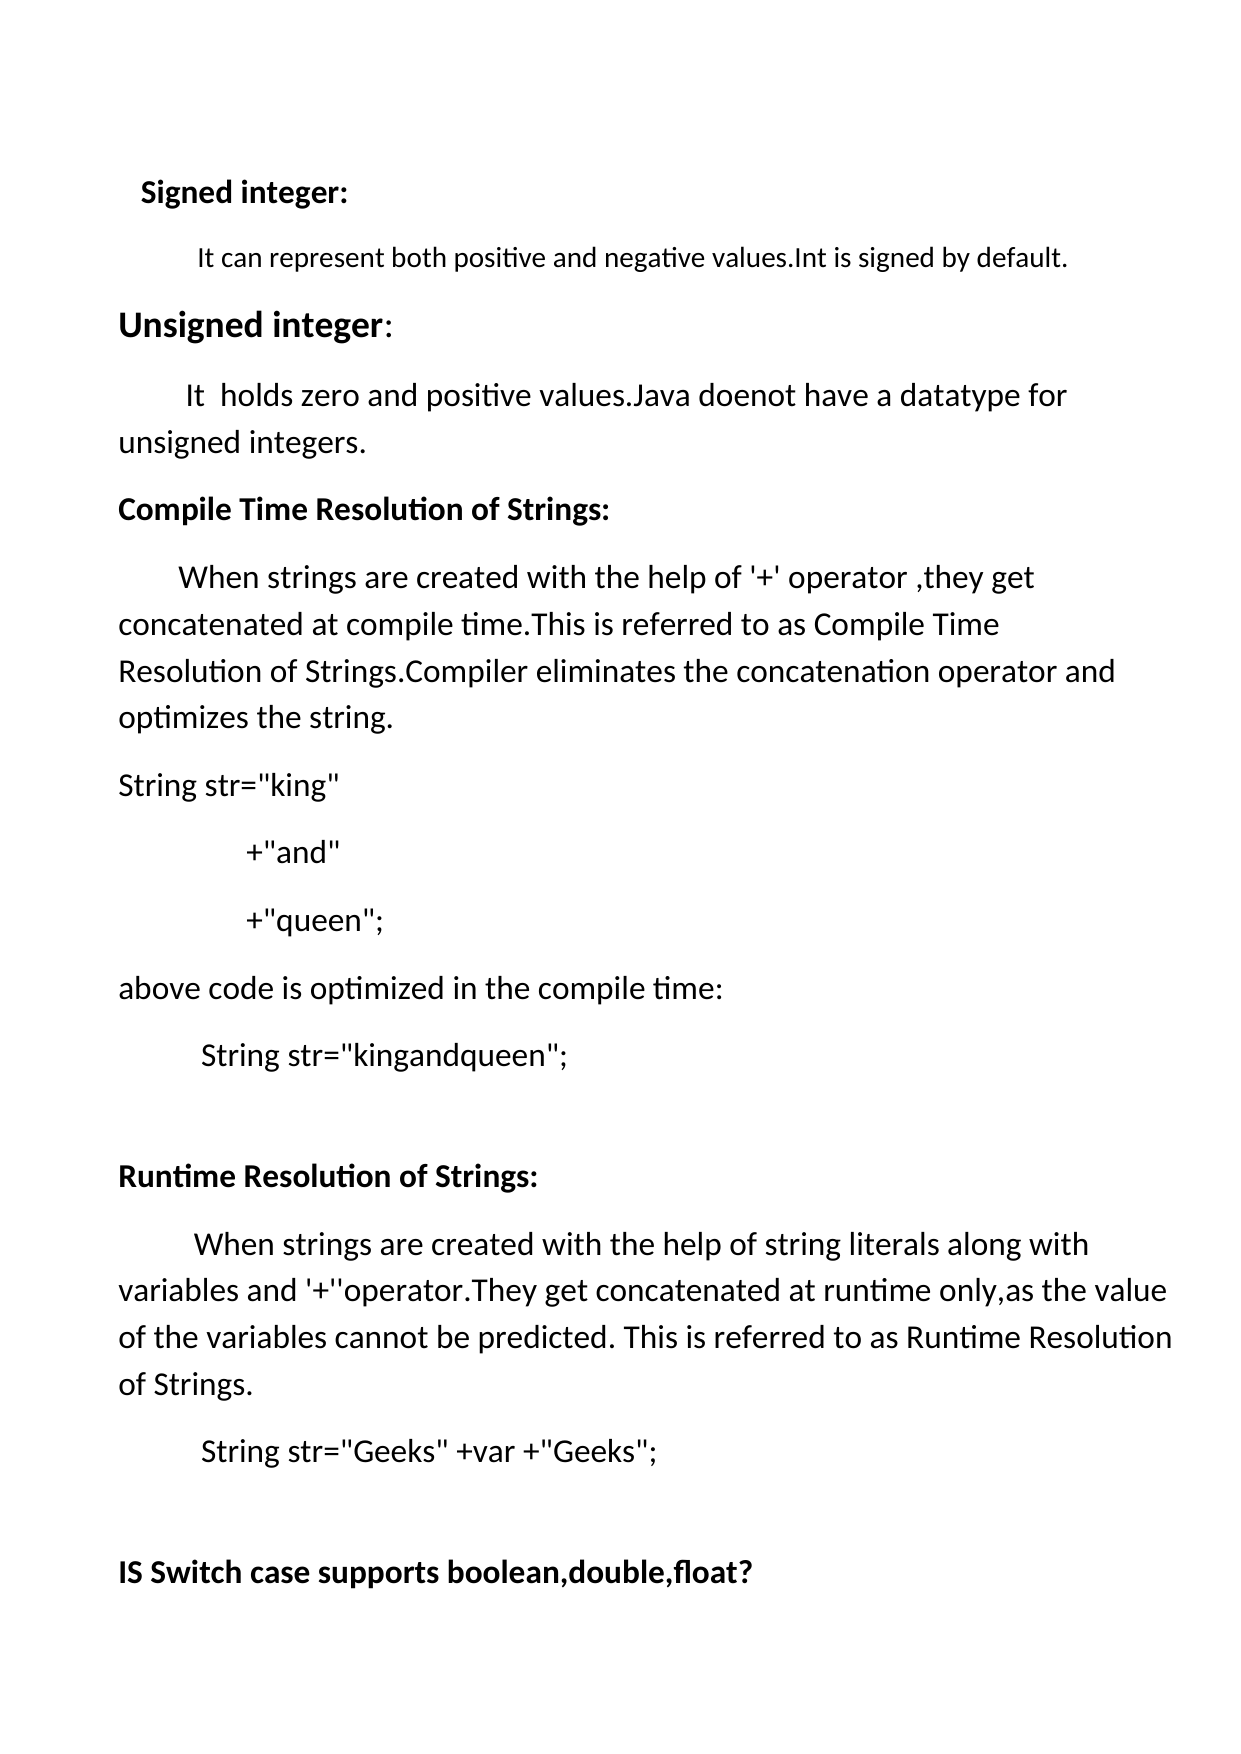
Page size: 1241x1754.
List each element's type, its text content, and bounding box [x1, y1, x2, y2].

text String str="Geeks" +var +"Geeks"; [118, 1431, 1189, 1471]
text +"and" [118, 832, 1122, 872]
text Runtime Resolution of Strings: [118, 1155, 1122, 1196]
text It can represent both positive and negative values.Int is signed by default. [118, 239, 1122, 274]
text String str="kingandqueen"; [118, 1034, 1122, 1075]
text above code is optimized in the compile time: [118, 967, 1122, 1007]
text IS Switch case supports boolean,double,float? [118, 1551, 1189, 1592]
text When strings are created with the help of string literals along with variables and '+''operator.They get concatenated at runtime only,as the value of the variables cannot be predicted. This is referred to as Runtime Resolution of Strings. [118, 1223, 1189, 1404]
text Unsigned integer: [118, 301, 1122, 346]
text +"queen"; [118, 899, 1122, 940]
text Signed integer: [118, 171, 1122, 212]
text String str="king" [118, 764, 1122, 805]
text When strings are created with the help of '+' operator ,they get concatenated at compile time.This is referred to as Compile Time Resolution of Strings.Compiler eliminates the concatenation operator and optimizes the string. [118, 556, 1122, 737]
text It holds zero and positive values.Java doenot have a datatype for unsigned integers. [118, 374, 1122, 462]
text Compile Time Resolution of Strings: [118, 488, 1122, 529]
